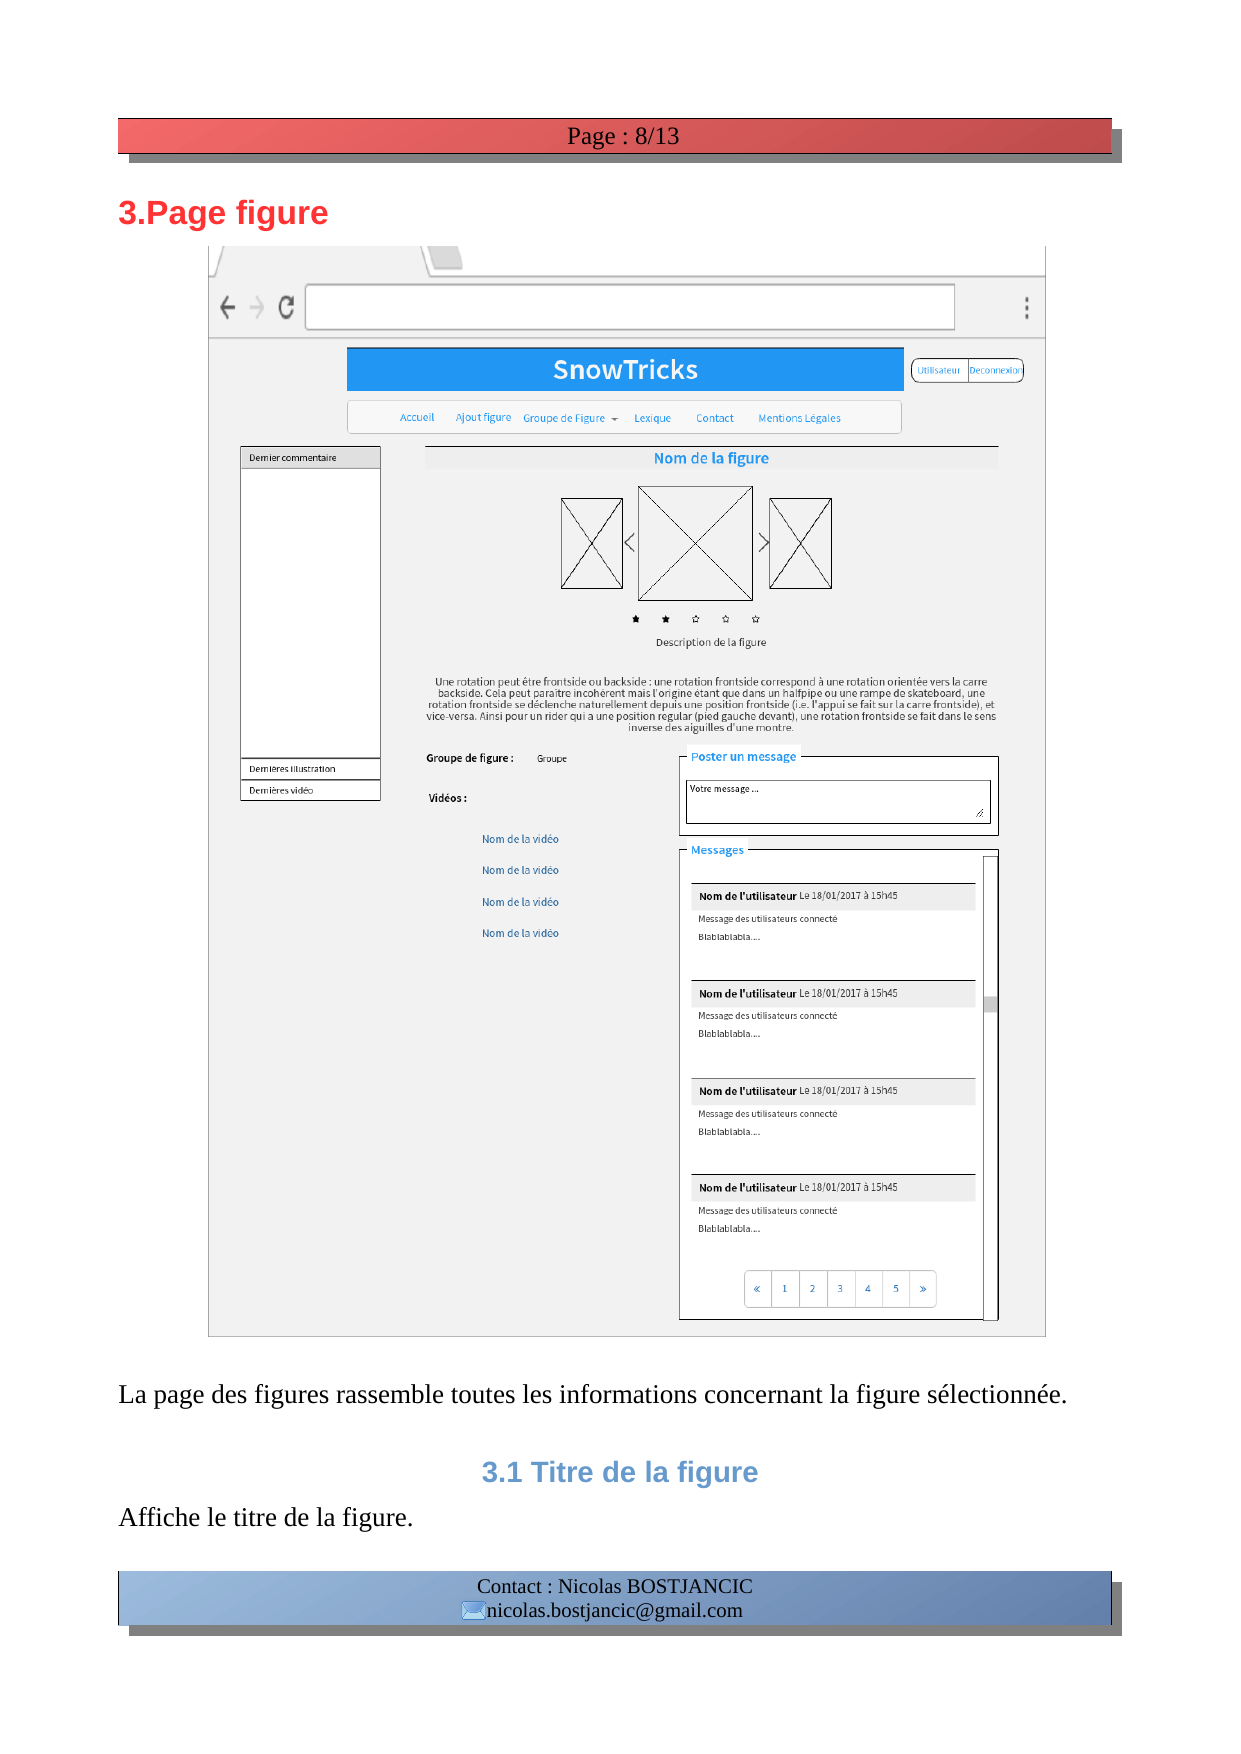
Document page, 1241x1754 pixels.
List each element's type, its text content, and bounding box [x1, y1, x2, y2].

text La page des figures rassemble toutes les informations concernant la figure sélectionnée. [118, 1378, 1122, 1409]
text Affiche le titre de la figure. [118, 1501, 1122, 1532]
subtitle 3.1 Titre de la figure [118, 1455, 1122, 1489]
picture [194, 244, 1046, 1337]
subtitle 3.Page figure [118, 193, 1122, 232]
